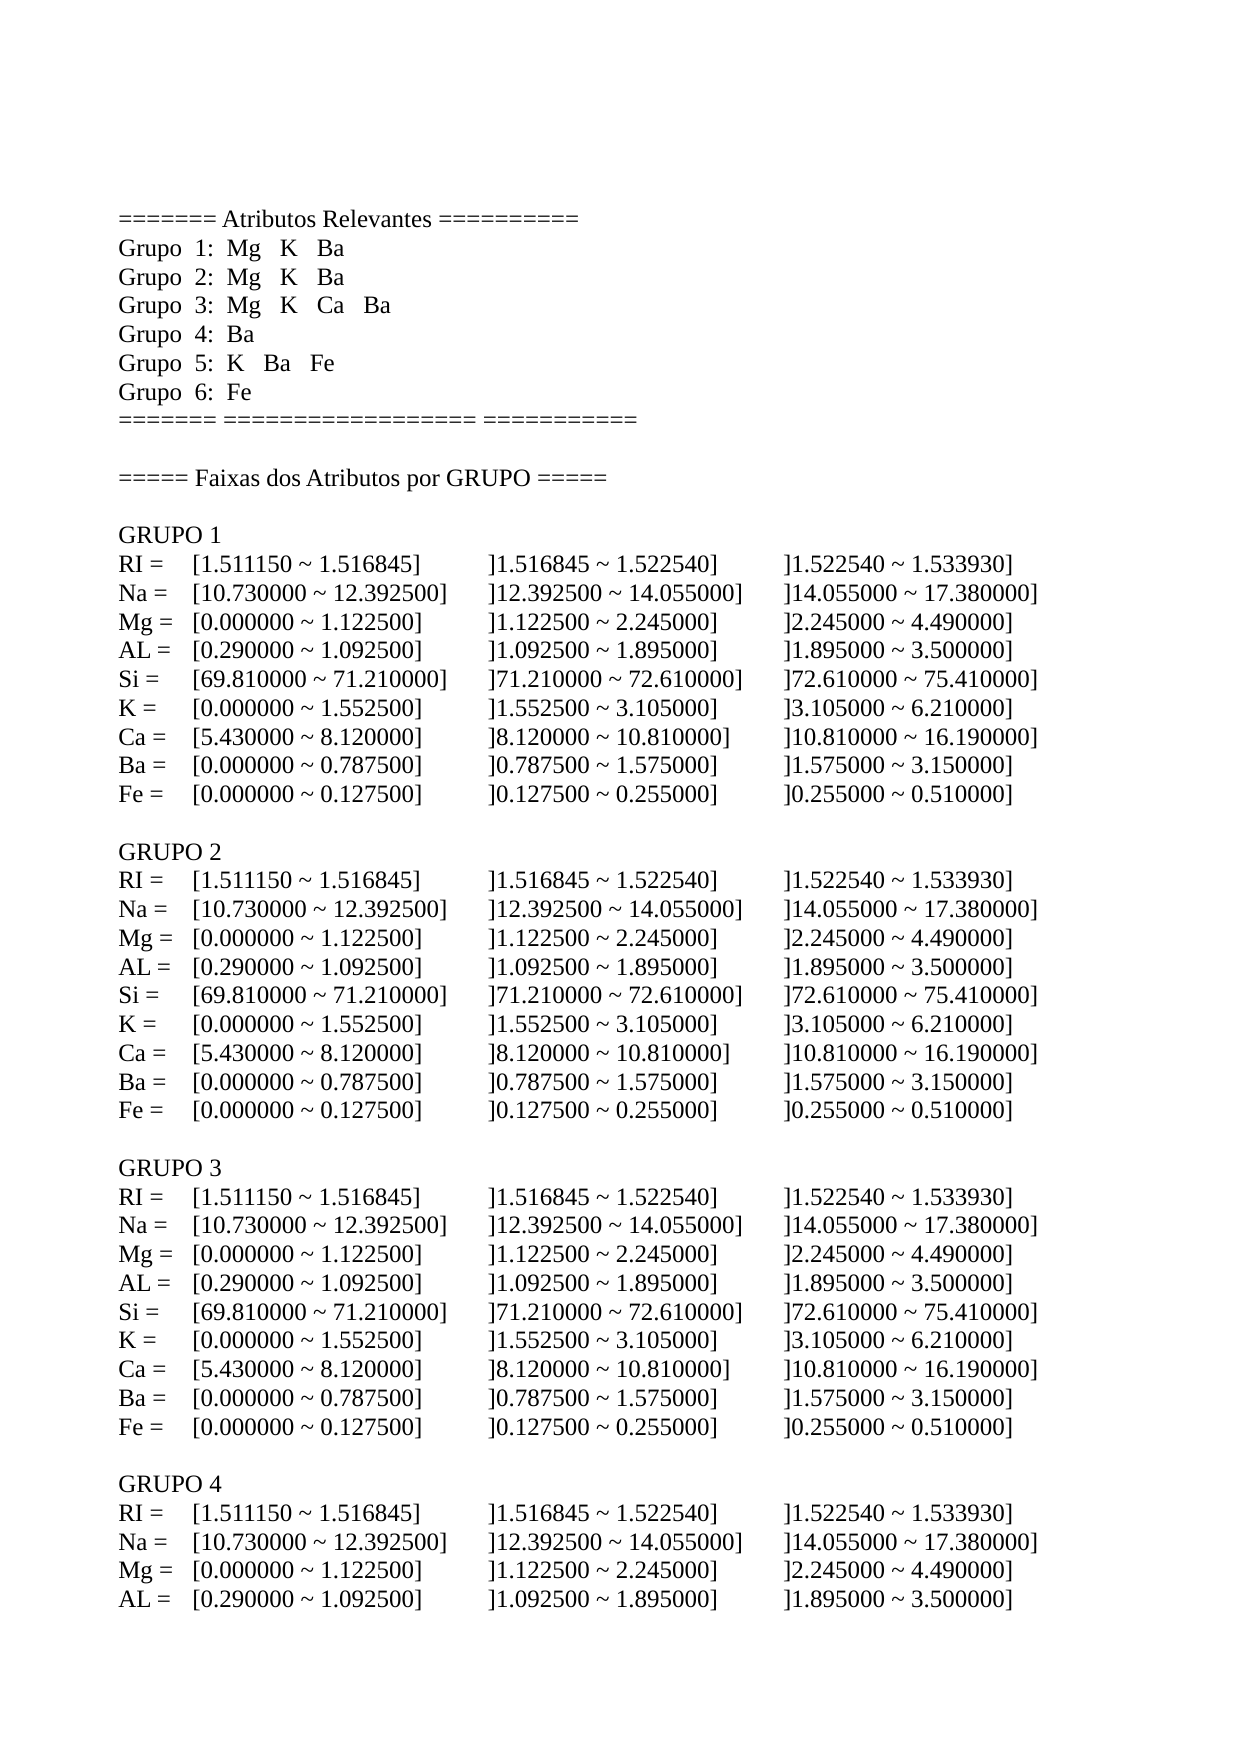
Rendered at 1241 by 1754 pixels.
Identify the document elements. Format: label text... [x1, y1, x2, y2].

text Si = [69.810000 ~ 71.210000] ]71.210000 ~ 72.610000] ]72.610000 ~ 75.410000] [118, 1297, 1122, 1326]
text K = [0.000000 ~ 1.552500] ]1.552500 ~ 3.105000] ]3.105000 ~ 6.210000] [118, 693, 1122, 722]
text Ca = [5.430000 ~ 8.120000] ]8.120000 ~ 10.810000] ]10.810000 ~ 16.190000] [118, 1038, 1122, 1067]
text GRUPO 4 [118, 1469, 1122, 1498]
text Na = [10.730000 ~ 12.392500] ]12.392500 ~ 14.055000] ]14.055000 ~ 17.380000] [118, 1211, 1122, 1239]
text Grupo 3: Mg K Ca Ba [118, 291, 1122, 319]
text RI = [1.511150 ~ 1.516845] ]1.516845 ~ 1.522540] ]1.522540 ~ 1.533930] [118, 866, 1122, 894]
text RI = [1.511150 ~ 1.516845] ]1.516845 ~ 1.522540] ]1.522540 ~ 1.533930] [118, 1182, 1122, 1211]
text GRUPO 3 [118, 1153, 1122, 1182]
text Grupo 2: Mg K Ba [118, 262, 1122, 291]
text Mg = [0.000000 ~ 1.122500] ]1.122500 ~ 2.245000] ]2.245000 ~ 4.490000] [118, 923, 1122, 952]
text ======= ================== =========== [118, 406, 1122, 434]
text Ca = [5.430000 ~ 8.120000] ]8.120000 ~ 10.810000] ]10.810000 ~ 16.190000] [118, 1354, 1122, 1383]
text ======= Atributos Relevantes ========== [118, 204, 1122, 233]
text AL = [0.290000 ~ 1.092500] ]1.092500 ~ 1.895000] ]1.895000 ~ 3.500000] [118, 952, 1122, 981]
text Na = [10.730000 ~ 12.392500] ]12.392500 ~ 14.055000] ]14.055000 ~ 17.380000] [118, 1527, 1122, 1556]
text Si = [69.810000 ~ 71.210000] ]71.210000 ~ 72.610000] ]72.610000 ~ 75.410000] [118, 664, 1122, 693]
text Fe = [0.000000 ~ 0.127500] ]0.127500 ~ 0.255000] ]0.255000 ~ 0.510000] [118, 1096, 1122, 1124]
text Fe = [0.000000 ~ 0.127500] ]0.127500 ~ 0.255000] ]0.255000 ~ 0.510000] [118, 1412, 1122, 1441]
text Si = [69.810000 ~ 71.210000] ]71.210000 ~ 72.610000] ]72.610000 ~ 75.410000] [118, 981, 1122, 1009]
text AL = [0.290000 ~ 1.092500] ]1.092500 ~ 1.895000] ]1.895000 ~ 3.500000] [118, 1584, 1122, 1613]
text ===== Faixas dos Atributos por GRUPO ===== [118, 463, 1122, 492]
text Na = [10.730000 ~ 12.392500] ]12.392500 ~ 14.055000] ]14.055000 ~ 17.380000] [118, 578, 1122, 607]
text Fe = [0.000000 ~ 0.127500] ]0.127500 ~ 0.255000] ]0.255000 ~ 0.510000] [118, 779, 1122, 808]
text AL = [0.290000 ~ 1.092500] ]1.092500 ~ 1.895000] ]1.895000 ~ 3.500000] [118, 636, 1122, 664]
text Grupo 1: Mg K Ba [118, 233, 1122, 262]
text Mg = [0.000000 ~ 1.122500] ]1.122500 ~ 2.245000] ]2.245000 ~ 4.490000] [118, 1556, 1122, 1584]
text Grupo 4: Ba [118, 319, 1122, 348]
text Ba = [0.000000 ~ 0.787500] ]0.787500 ~ 1.575000] ]1.575000 ~ 3.150000] [118, 1067, 1122, 1096]
text RI = [1.511150 ~ 1.516845] ]1.516845 ~ 1.522540] ]1.522540 ~ 1.533930] [118, 1498, 1122, 1527]
text Grupo 6: Fe [118, 377, 1122, 406]
text AL = [0.290000 ~ 1.092500] ]1.092500 ~ 1.895000] ]1.895000 ~ 3.500000] [118, 1268, 1122, 1297]
text Grupo 5: K Ba Fe [118, 348, 1122, 377]
text K = [0.000000 ~ 1.552500] ]1.552500 ~ 3.105000] ]3.105000 ~ 6.210000] [118, 1326, 1122, 1354]
text Ba = [0.000000 ~ 0.787500] ]0.787500 ~ 1.575000] ]1.575000 ~ 3.150000] [118, 1383, 1122, 1412]
text GRUPO 2 [118, 837, 1122, 866]
text Ba = [0.000000 ~ 0.787500] ]0.787500 ~ 1.575000] ]1.575000 ~ 3.150000] [118, 751, 1122, 779]
text Ca = [5.430000 ~ 8.120000] ]8.120000 ~ 10.810000] ]10.810000 ~ 16.190000] [118, 722, 1122, 751]
text Mg = [0.000000 ~ 1.122500] ]1.122500 ~ 2.245000] ]2.245000 ~ 4.490000] [118, 1239, 1122, 1268]
text GRUPO 1 [118, 521, 1122, 549]
text Mg = [0.000000 ~ 1.122500] ]1.122500 ~ 2.245000] ]2.245000 ~ 4.490000] [118, 607, 1122, 636]
text K = [0.000000 ~ 1.552500] ]1.552500 ~ 3.105000] ]3.105000 ~ 6.210000] [118, 1009, 1122, 1038]
text RI = [1.511150 ~ 1.516845] ]1.516845 ~ 1.522540] ]1.522540 ~ 1.533930] [118, 549, 1122, 578]
text Na = [10.730000 ~ 12.392500] ]12.392500 ~ 14.055000] ]14.055000 ~ 17.380000] [118, 894, 1122, 923]
